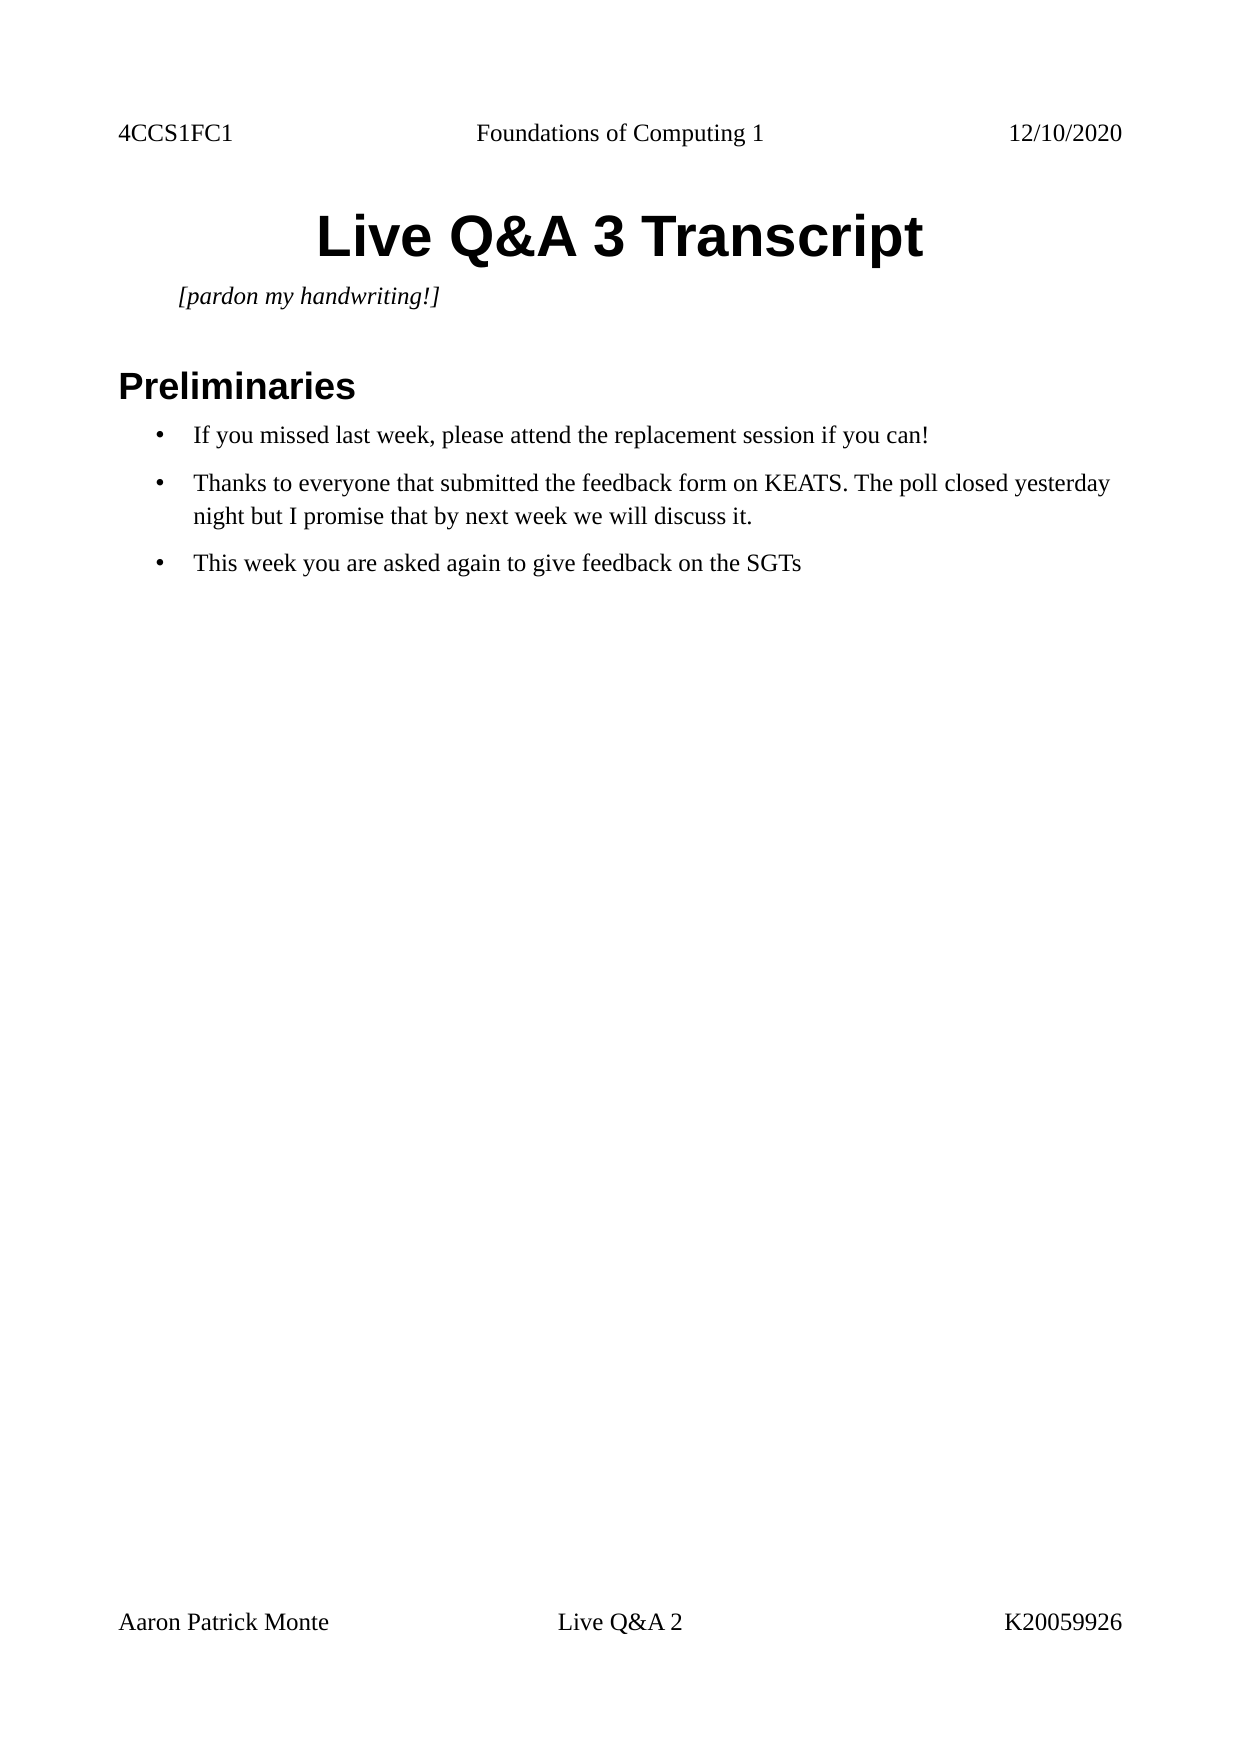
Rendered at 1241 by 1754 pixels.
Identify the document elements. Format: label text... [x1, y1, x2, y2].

list Thanks to everyone that submitted the feedback form on KEATS. The poll closed yesterday night but I promise that by next week we will discuss it. [156, 468, 1122, 530]
list This week you are asked again to give feedback on the SGTs [156, 548, 1122, 577]
title Live Q&A 3 Transcript [118, 201, 1122, 268]
text [pardon my handwriting!] [177, 281, 1063, 310]
subtitle Preliminaries [118, 364, 1122, 408]
list If you missed last week, please attend the replacement session if you can! [156, 420, 1122, 449]
